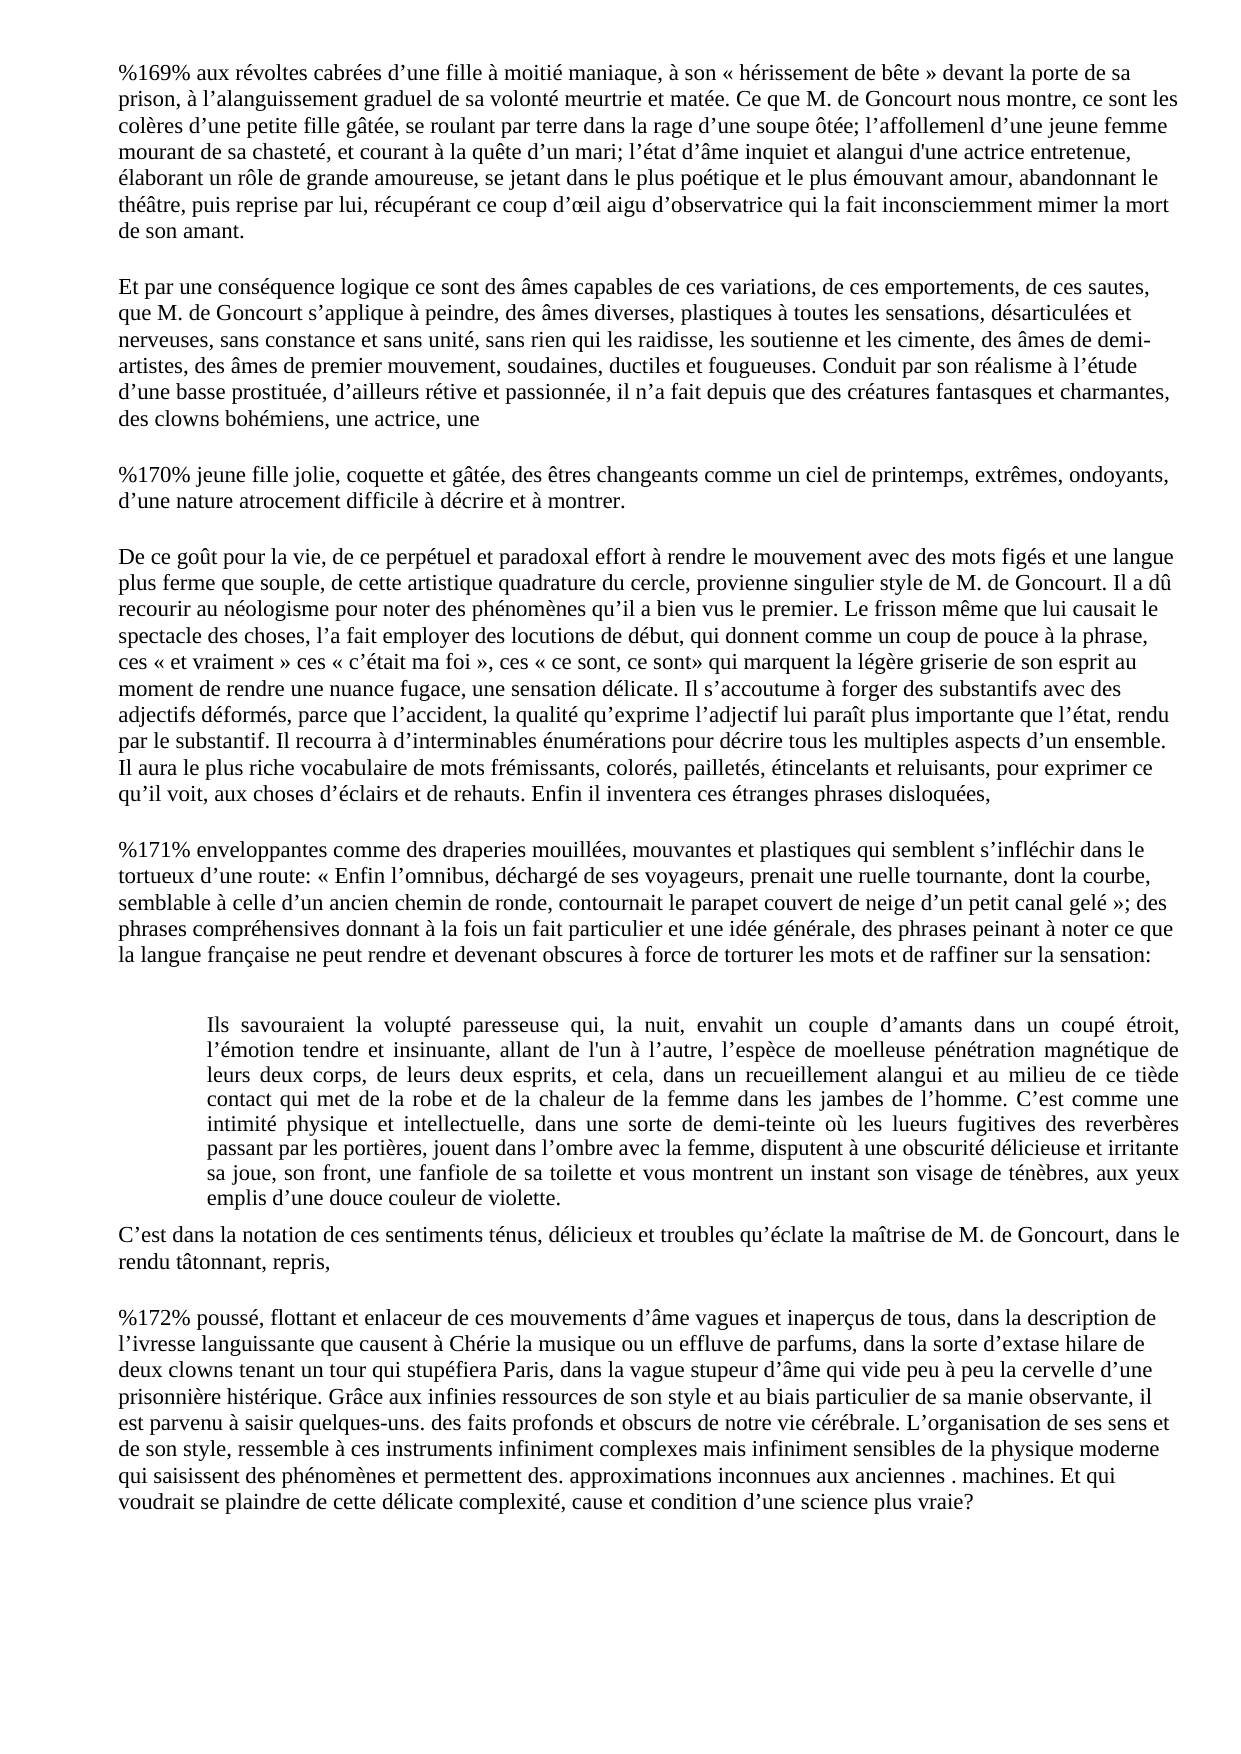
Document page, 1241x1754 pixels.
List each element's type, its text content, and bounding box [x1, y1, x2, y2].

text %169% aux révoltes cabrées d’une fille à moitié maniaque, à son « hérissement de bête » devant la porte de sa prison, à l’alanguissement graduel de sa volonté meurtrie et matée. Ce que M. de Goncourt nous montre, ce sont les colères d’une petite fille gâtée, se roulant par terre dans la rage d’une soupe ôtée; l’affollemenl d’une jeune femme mourant de sa chasteté, et courant à la quête d’un mari; l’état d’âme inquiet et alangui d'une actrice entretenue, élaborant un rôle de grande amoureuse, se jetant dans le plus poétique et le plus émouvant amour, abandonnant le théâtre, puis reprise par lui, récupérant ce coup d’œil aigu d’observatrice qui la fait inconsciemment mimer la mort de son amant. [118, 59, 1181, 243]
text %172% poussé, flottant et enlaceur de ces mouvements d’âme vagues et inaperçus de tous, dans la description de l’ivresse languissante que causent à Chérie la musique ou un effluve de parfums, dans la sorte d’extase hilare de deux clowns tenant un tour qui stupéfiera Paris, dans la vague stupeur d’âme qui vide peu à peu la cervelle d’une prisonnière histérique. Grâce aux infinies ressources de son style et au biais particulier de sa manie observante, il est parvenu à saisir quelques-uns. des faits profonds et obscurs de notre vie cérébrale. L’organisation de ses sens et de son style, ressemble à ces instruments infiniment complexes mais infiniment sensibles de la physique moderne qui saisissent des phénomènes et permettent des. approximations inconnues aux anciennes . machines. Et qui voudrait se plaindre de cette délicate complexité, cause et condition d’une science plus vraie? [118, 1304, 1181, 1514]
text Et par une conséquence logique ce sont des âmes capables de ces variations, de ces emportements, de ces sautes, que M. de Goncourt s’applique à peindre, des âmes diverses, plastiques à toutes les sensations, désarticulées et nerveuses, sans constance et sans unité, sans rien qui les raidisse, les soutienne et les cimente, des âmes de demi-artistes, des âmes de premier mouvement, soudaines, ductiles et fougueuses. Conduit par son réalisme à l’étude d’une basse prostituée, d’ailleurs rétive et passionnée, il n’a fait depuis que des créatures fantasques et charmantes, des clowns bohémiens, une actrice, une [118, 273, 1181, 431]
text C’est dans la notation de ces sentiments ténus, délicieux et troubles qu’éclate la maîtrise de M. de Goncourt, dans le rendu tâtonnant, repris, [118, 1222, 1181, 1274]
text %171% enveloppantes comme des draperies mouillées, mouvantes et plastiques qui semblent s’infléchir dans le tortueux d’une route: « Enfin l’omnibus, déchargé de ses voyageurs, prenait une ruelle tournante, dont la courbe, semblable à celle d’un ancien chemin de ronde, contournait le parapet couvert de neige d’un petit canal gelé »; des phrases compréhensives donnant à la fois un fait particulier et une idée générale, des phrases peinant à noter ce que la langue française ne peut rendre et devenant obscures à force de torturer les mots et de raffiner sur la sensation: [118, 836, 1181, 968]
text Ils savouraient la volupté paresseuse qui, la nuit, envahit un couple d’amants dans un coupé étroit, l’émotion tendre et insinuante, allant de l'un à l’autre, l’espèce de moelleuse pénétration magnétique de leurs deux corps, de leurs deux esprits, et cela, dans un recueillement alangui et au milieu de ce tiède contact qui met de la robe et de la chaleur de la femme dans les jambes de l’homme. C’est comme une intimité physique et intellectuelle, dans une sorte de demi-teinte où les lueurs fugitives des reverbères passant par les portières, jouent dans l’ombre avec la femme, disputent à une obscurité délicieuse et irritante sa joue, son front, une fanfiole de sa toilette et vous montrent un instant son visage de ténèbres, aux yeux emplis d’une douce couleur de violette. [207, 1012, 1181, 1210]
text De ce goût pour la vie, de ce perpétuel et paradoxal effort à rendre le mouvement avec des mots figés et une langue plus ferme que souple, de cette artistique quadrature du cercle, provienne singulier style de M. de Goncourt. Il a dû recourir au néologisme pour noter des phénomènes qu’il a bien vus le premier. Le frisson même que lui causait le spectacle des choses, l’a fait employer des locutions de début, qui donnent comme un coup de pouce à la phrase, ces « et vraiment » ces « c’était ma foi », ces « ce sont, ce sont» qui marquent la légère griserie de son esprit au moment de rendre une nuance fugace, une sensation délicate. Il s’accoutume à forger des substantifs avec des adjectifs déformés, parce que l’accident, la qualité qu’exprime l’adjectif lui paraît plus importante que l’état, rendu par le substantif. Il recourra à d’interminables énumérations pour décrire tous les multiples aspects d’un ensemble. Il aura le plus riche vocabulaire de mots frémissants, colorés, pailletés, étincelants et reluisants, pour exprimer ce qu’il voit, aux choses d’éclairs et de rehauts. Enfin il inventera ces étranges phrases disloquées, [118, 543, 1181, 806]
text %170% jeune fille jolie, coquette et gâtée, des êtres changeants comme un ciel de printemps, extrêmes, ondoyants, d’une nature atrocement difficile à décrire et à montrer. [118, 461, 1181, 513]
